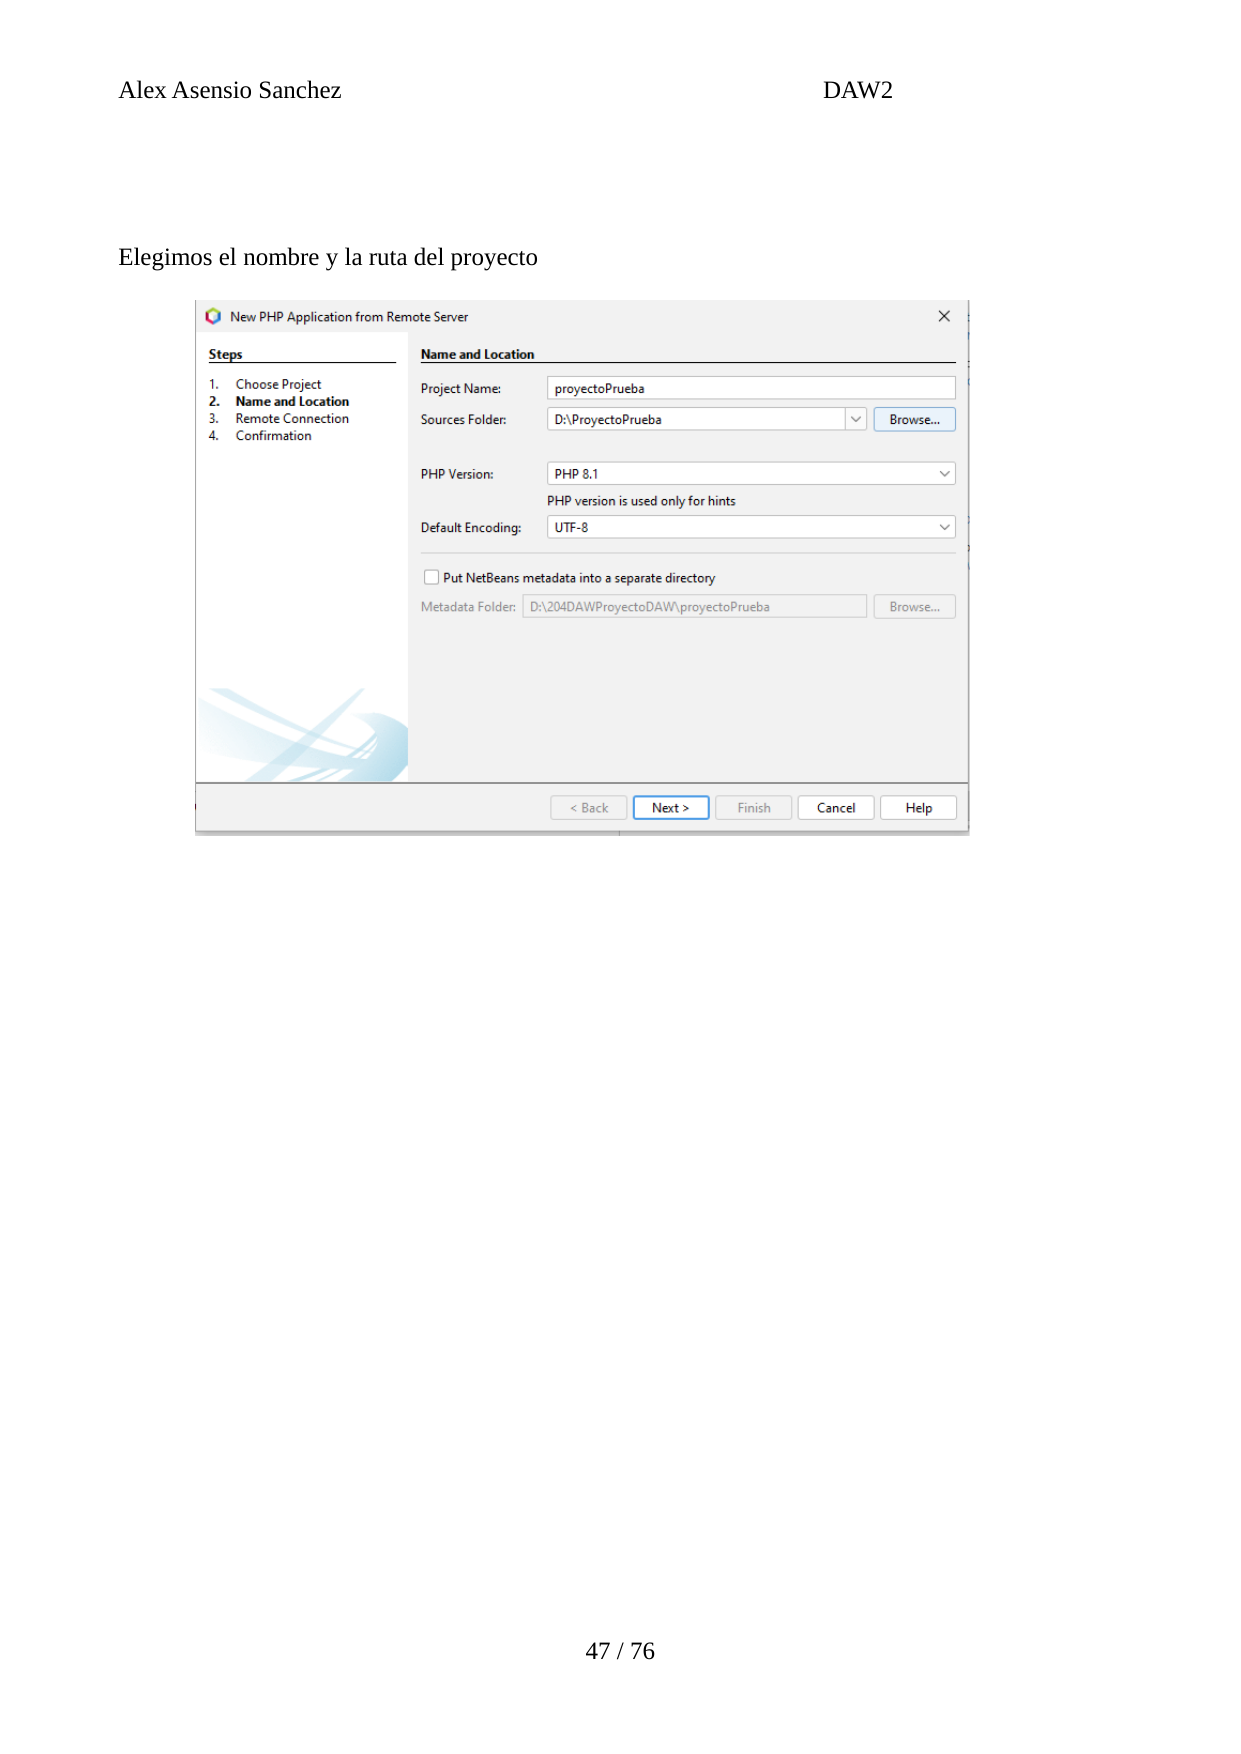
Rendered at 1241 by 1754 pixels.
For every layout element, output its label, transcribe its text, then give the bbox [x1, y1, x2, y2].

picture [195, 300, 970, 836]
text Elegimos el nombre y la ruta del proyecto [118, 242, 1122, 271]
